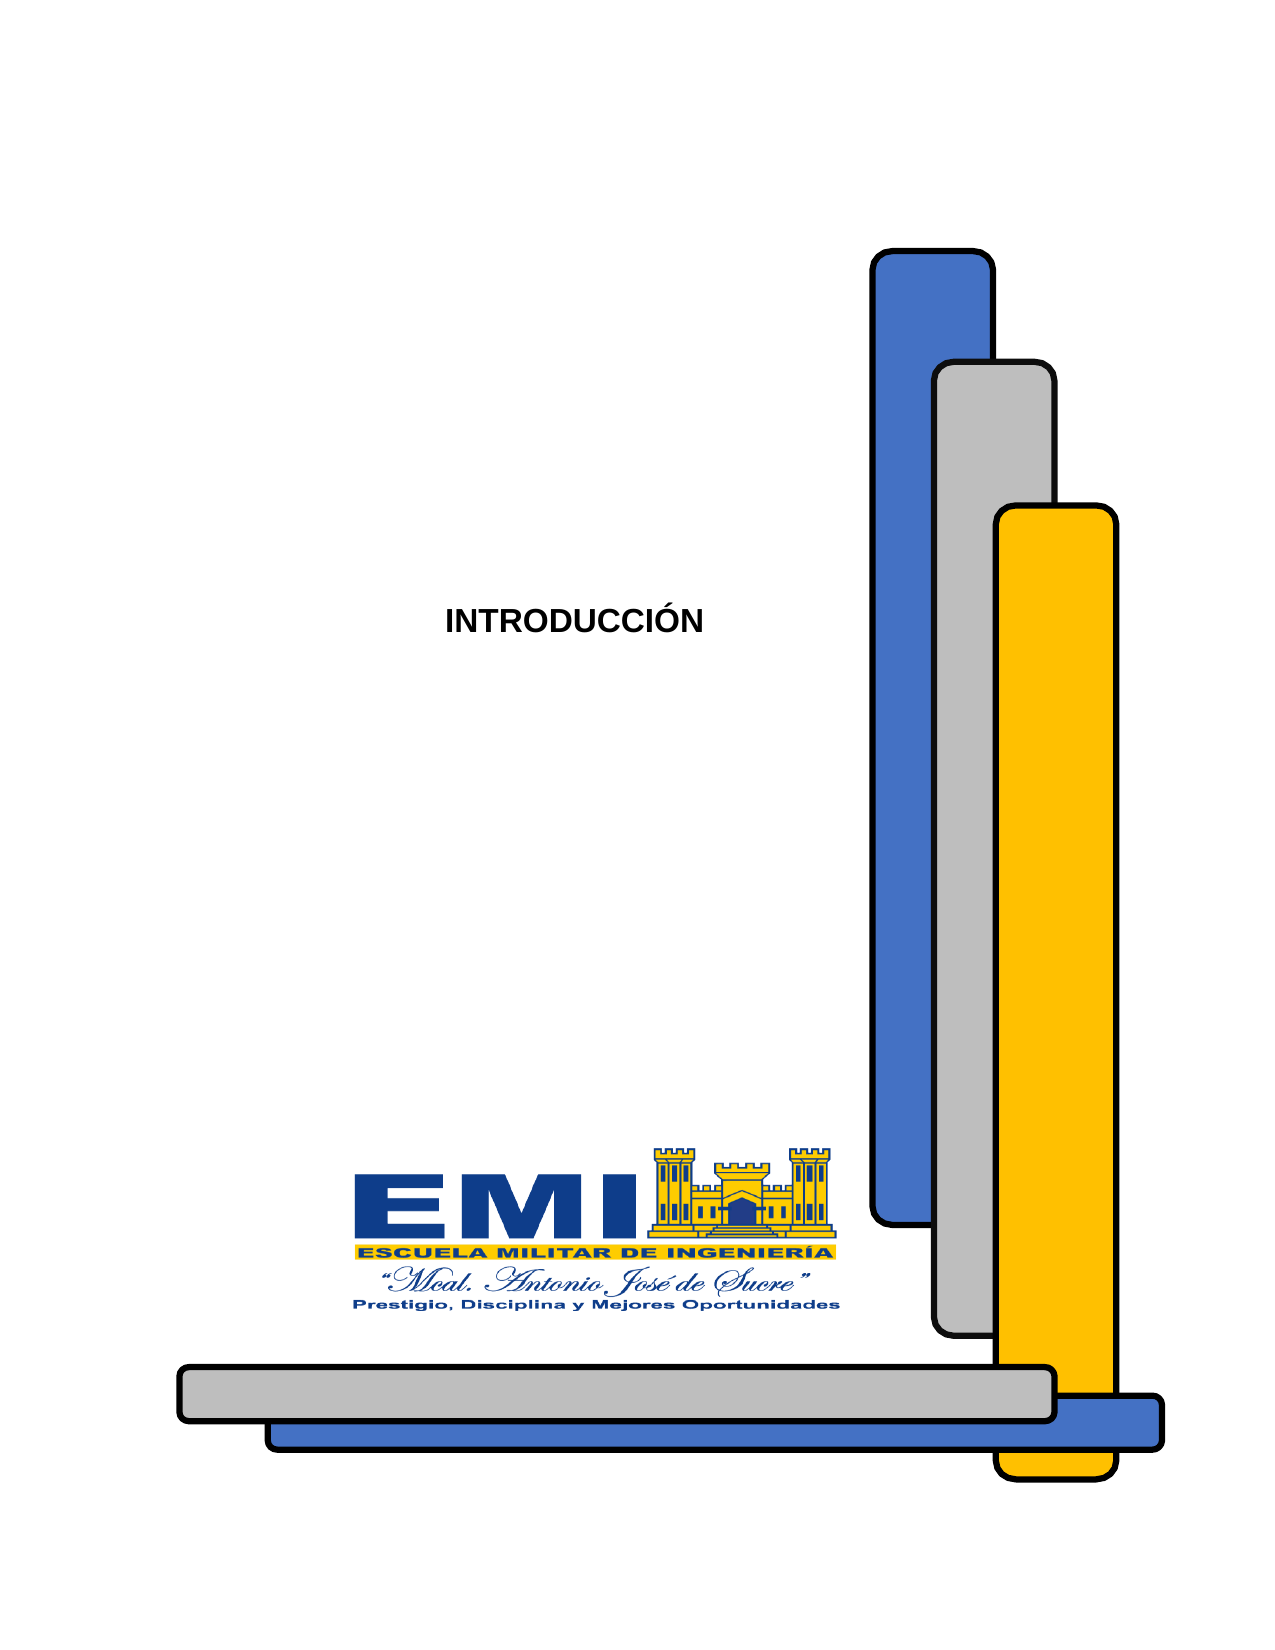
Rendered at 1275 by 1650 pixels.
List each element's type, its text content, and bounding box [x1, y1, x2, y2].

text INTRODUCCIÓN [177, 601, 869, 639]
picture [353, 1148, 840, 1311]
